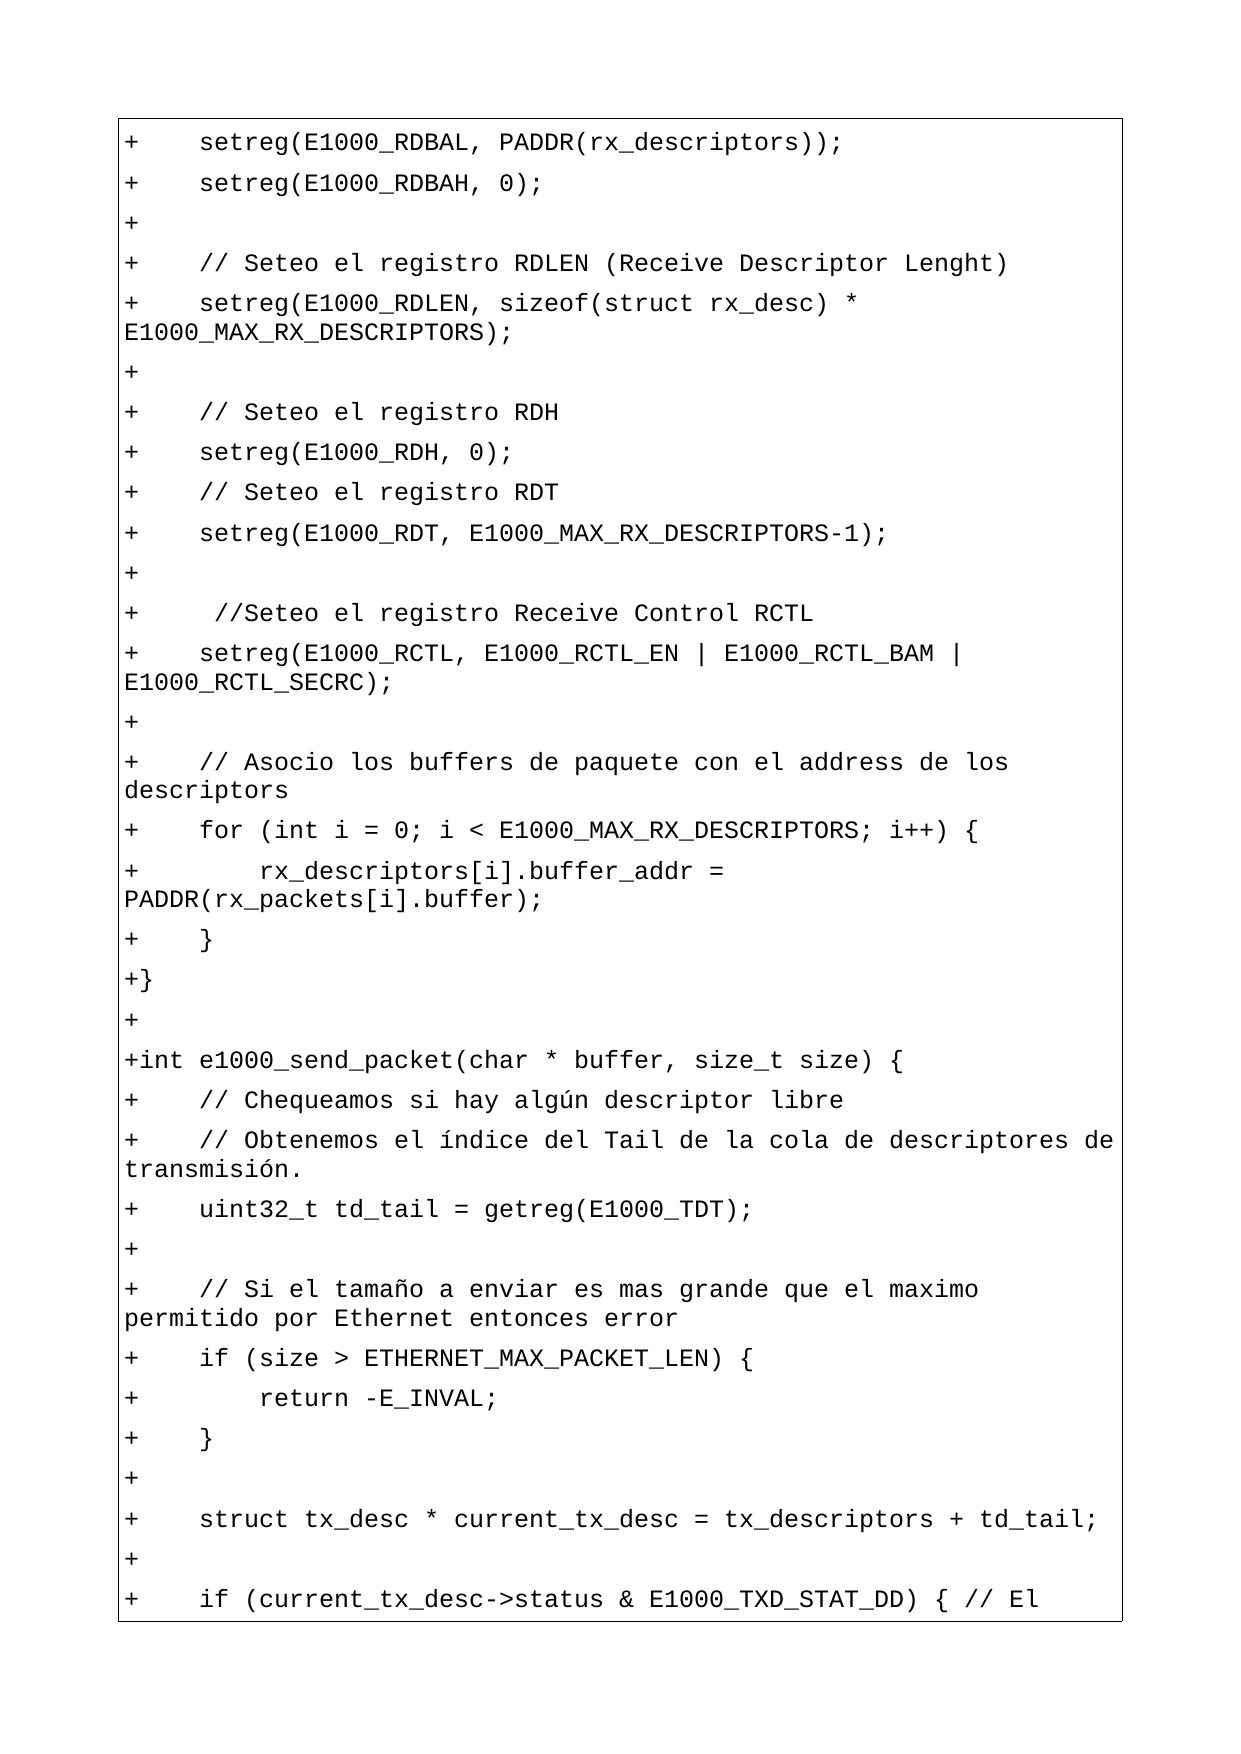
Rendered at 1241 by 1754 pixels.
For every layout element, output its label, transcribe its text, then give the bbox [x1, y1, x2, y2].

table_header + setreg(E1000_RDBAL, PADDR(rx_descriptors)); + setreg(E1000_RDBAH, 0); + + // Seteo el registro RDLEN (Receive Descriptor Lenght) + setreg(E1000_RDLEN, sizeof(struct rx_desc) * E1000_MAX_RX_DESCRIPTORS); + + // Seteo el registro RDH + setreg(E1000_RDH, 0); + // Seteo el registro RDT + setreg(E1000_RDT, E1000_MAX_RX_DESCRIPTORS-1); + + //Seteo el registro Receive Control RCTL + setreg(E1000_RCTL, E1000_RCTL_EN | E1000_RCTL_BAM | E1000_RCTL_SECRC); + + // Asocio los buffers de paquete con el address de los descriptors + for (int i = 0; i < E1000_MAX_RX_DESCRIPTORS; i++) { + rx_descriptors[i].buffer_addr = PADDR(rx_packets[i].buffer); + } +} + +int e1000_send_packet(char * buffer, size_t size) { + // Chequeamos si hay algún descriptor libre + // Obtenemos el índice del Tail de la cola de descriptores de transmisión. + uint32_t td_tail = getreg(E1000_TDT); + + // Si el tamaño a enviar es mas grande que el maximo permitido por Ethernet entonces error + if (size > ETHERNET_MAX_PACKET_LEN) { + return -E_INVAL; + } + + struct tx_desc * current_tx_desc = tx_descriptors + td_tail; + + if (current_tx_desc->status & E1000_TXD_STAT_DD) { // El [119, 119, 1122, 1621]
